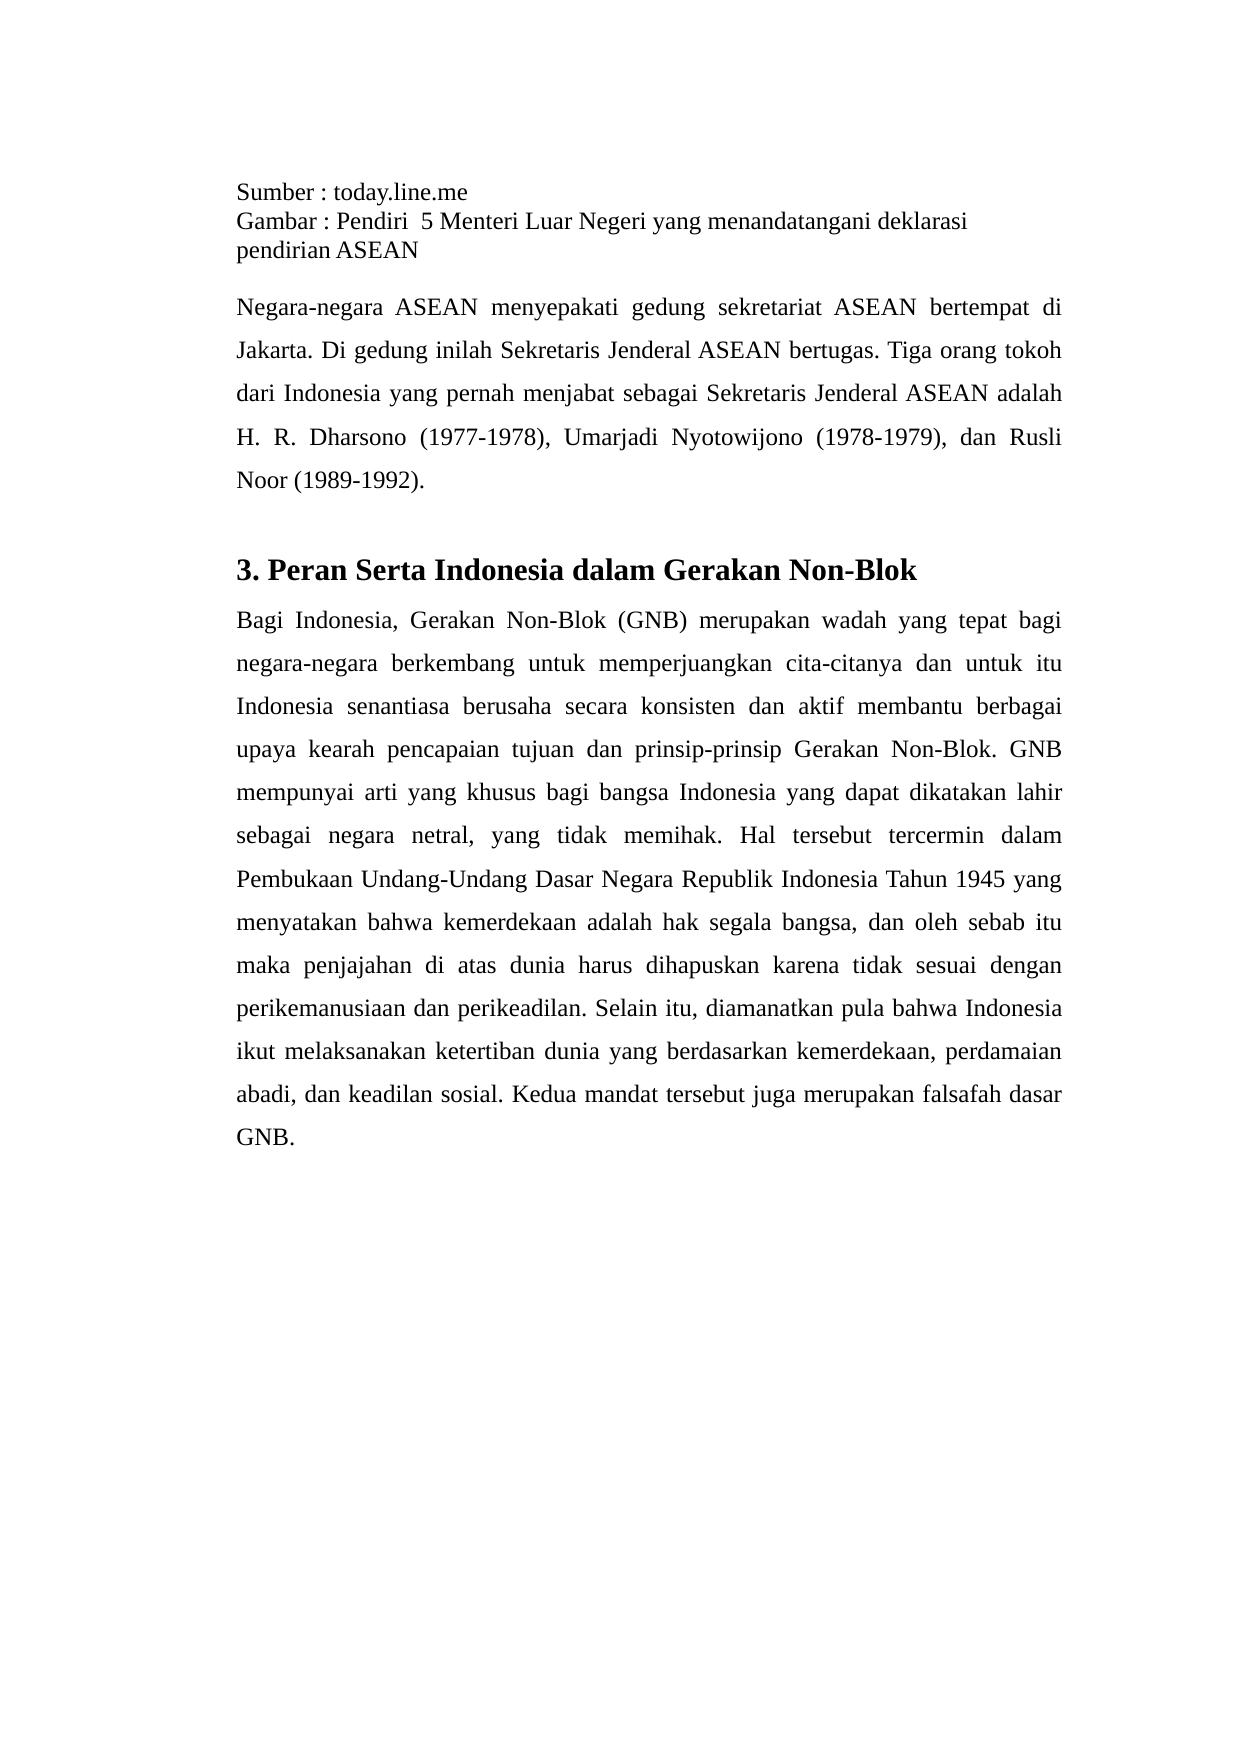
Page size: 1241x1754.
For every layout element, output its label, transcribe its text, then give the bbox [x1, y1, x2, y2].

text Bagi Indonesia, Gerakan Non-Blok (GNB) merupakan wadah yang tepat bagi negara-negara berkembang untuk memperjuangkan cita-citanya dan untuk itu Indonesia senantiasa berusaha secara konsisten dan aktif membantu berbagai upaya kearah pencapaian tujuan dan prinsip-prinsip Gerakan Non-Blok. GNB mempunyai arti yang khusus bagi bangsa Indonesia yang dapat dikatakan lahir sebagai negara netral, yang tidak memihak. Hal tersebut tercermin dalam Pembukaan Undang-Undang Dasar Negara Republik Indonesia Tahun 1945 yang menyatakan bahwa kemerdekaan adalah hak segala bangsa, dan oleh sebab itu maka penjajahan di atas dunia harus dihapuskan karena tidak sesuai dengan perikemanusiaan dan perikeadilan. Selain itu, diamanatkan pula bahwa Indonesia ikut melaksanakan ketertiban dunia yang berdasarkan kemerdekaan, perdamaian abadi, dan keadilan sosial. Kedua mandat tersebut juga merupakan falsafah dasar GNB. [236, 605, 1063, 1151]
text 3. Peran Serta Indonesia dalam Gerakan Non-Blok [236, 551, 1063, 587]
text Negara-negara ASEAN menyepakati gedung sekretariat ASEAN bertempat di Jakarta. Di gedung inilah Sekretaris Jenderal ASEAN bertugas. Tiga orang tokoh dari Indonesia yang pernah menjabat sebagai Sekretaris Jenderal ASEAN adalah H. R. Dharsono (1977-1978), Umarjadi Nyotowijono (1978-1979), dan Rusli Noor (1989-1992). [236, 292, 1063, 493]
text Sumber : today.line.me [236, 177, 1063, 206]
text Gambar : Pendiri 5 Menteri Luar Negeri yang menandatangani deklarasi pendirian ASEAN [236, 206, 1063, 263]
